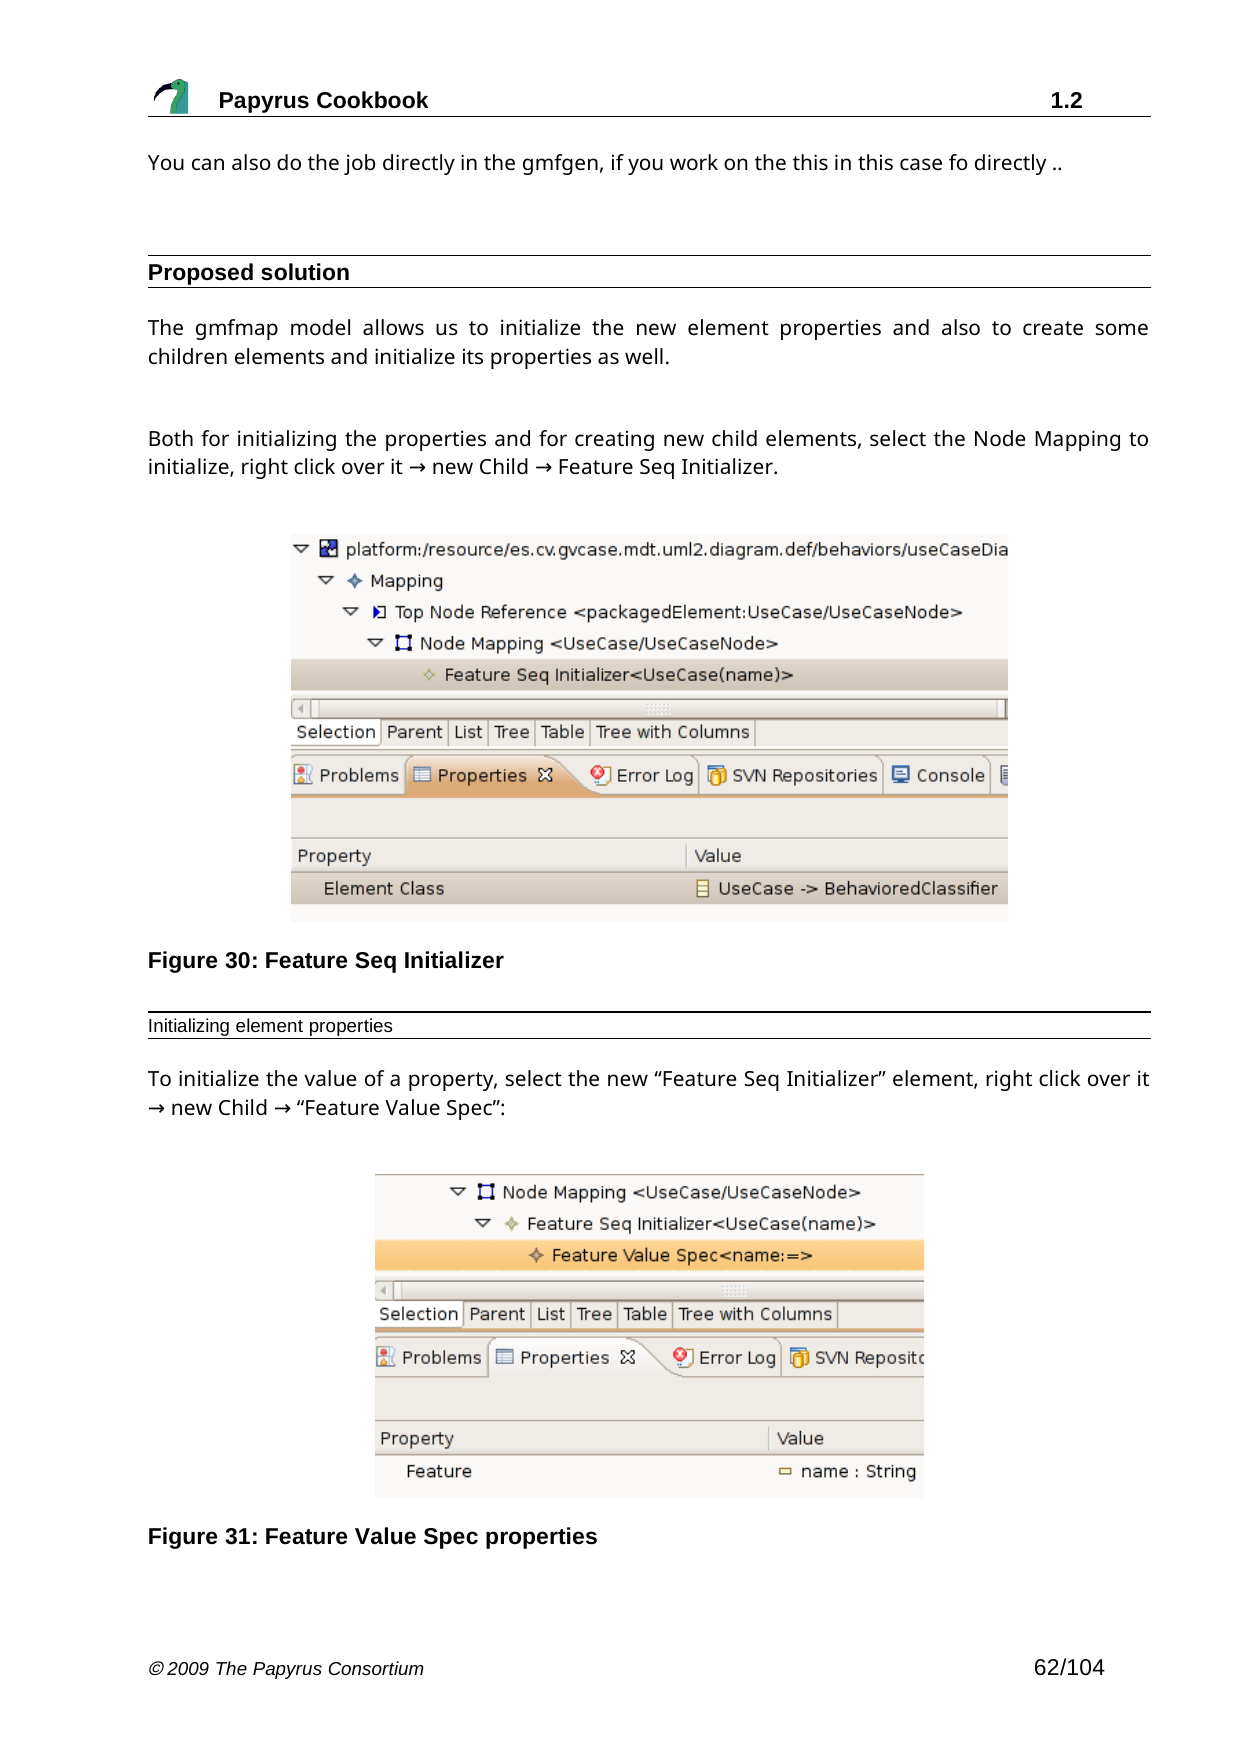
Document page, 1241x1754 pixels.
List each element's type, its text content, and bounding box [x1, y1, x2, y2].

text Figure 31: Feature Value Spec properties [148, 1522, 1151, 1549]
subtitle Proposed solution [148, 256, 1151, 287]
text Both for initializing the properties and for creating new child elements, select the Node Mapping to initialize, right click over it → new Child → Feature Seq Initializer. [148, 424, 1151, 481]
text To initialize the value of a property, select the new “Feature Seq Initializer” element, right click over it → new Child → “Feature Value Spec”: [148, 1064, 1151, 1121]
picture [375, 1174, 925, 1498]
subtitle Initializing element properties [148, 1013, 1151, 1038]
text Figure 30: Feature Seq Initializer [148, 947, 1151, 974]
picture [153, 79, 189, 114]
text You can also do the job directly in the gmfgen, if you work on the this in this case fo directly .. [148, 148, 1151, 176]
picture [291, 534, 1008, 922]
text The gmfmap model allows us to initialize the new element properties and also to create some children elements and initialize its properties as well. [148, 313, 1151, 370]
